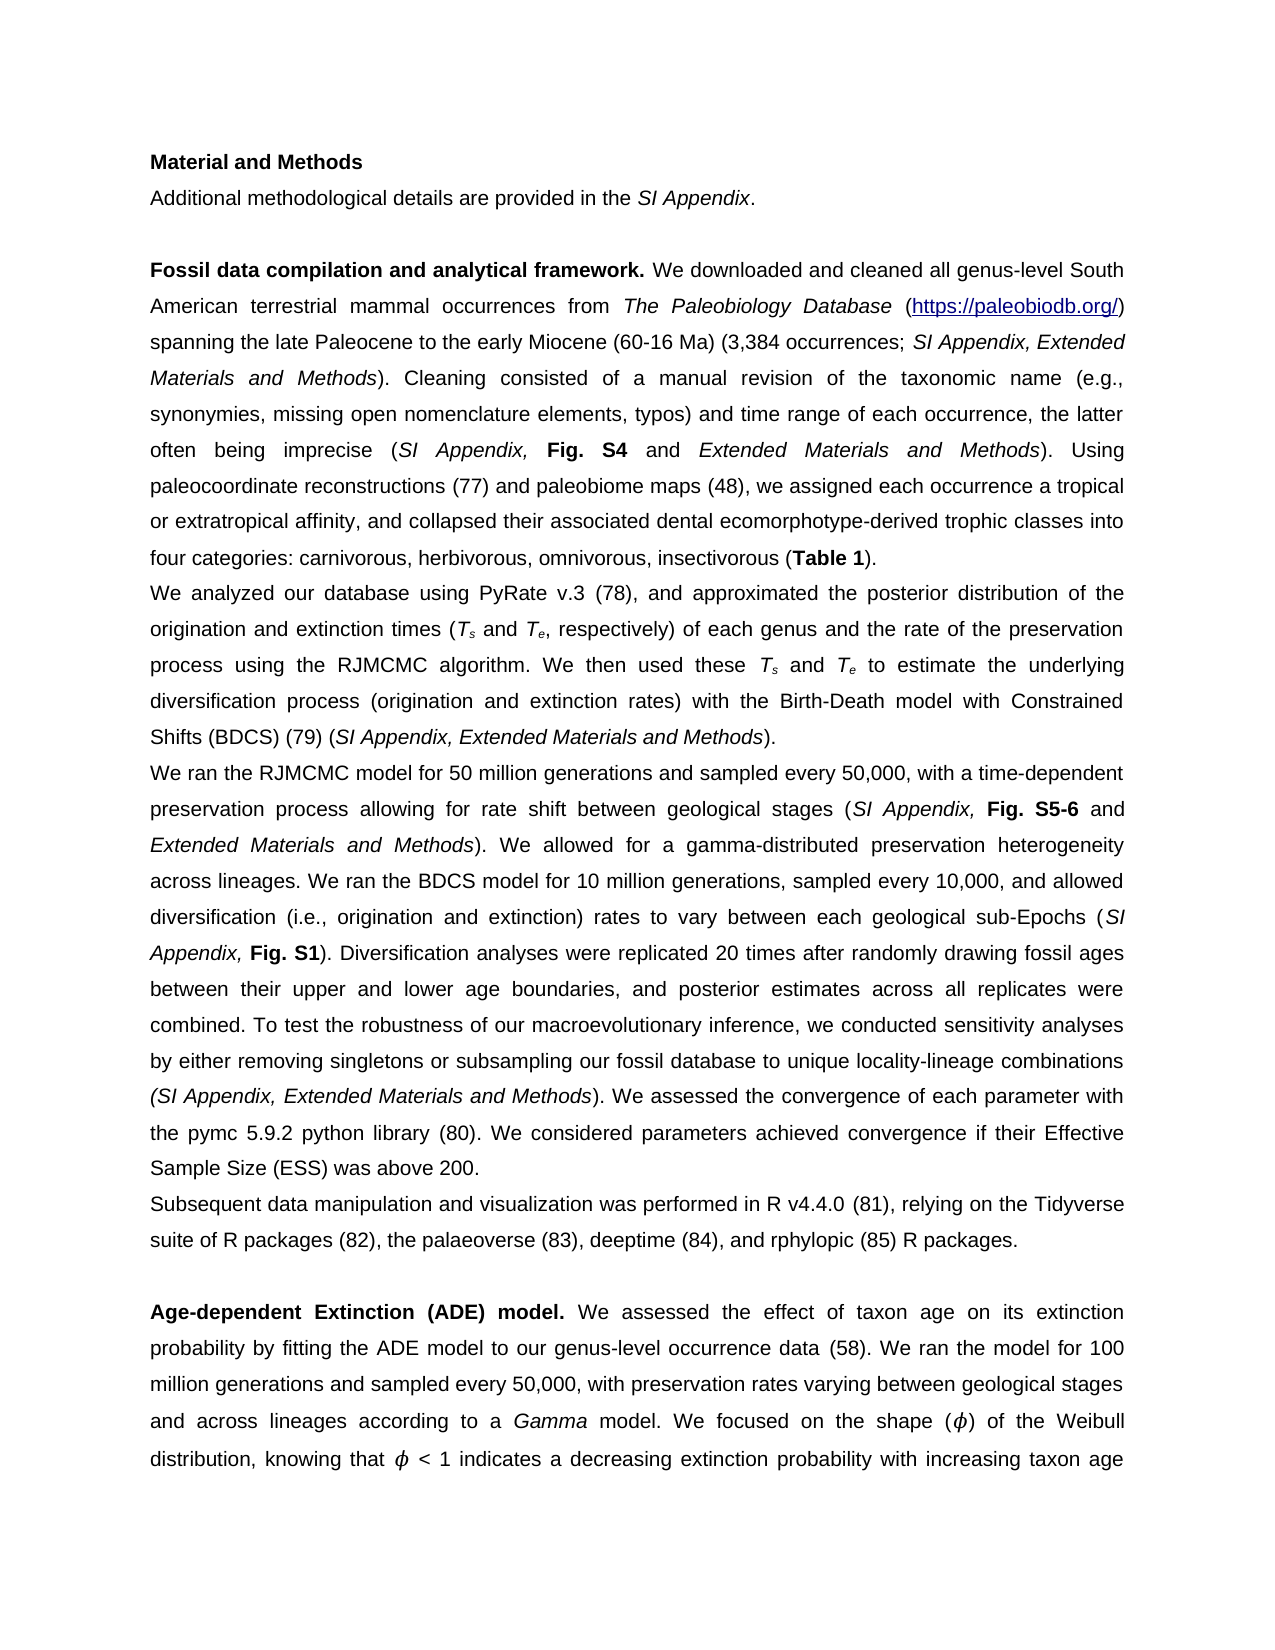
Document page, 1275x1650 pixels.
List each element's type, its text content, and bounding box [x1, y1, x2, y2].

text We analyzed our database using PyRate v.3 (78), and approximated the posterior distribution of the origination and extinction times (Ts and Te, respectively) of each genus and the rate of the preservation process using the RJMCMC algorithm. We then used these Ts and Te to estimate the underlying diversification process (origination and extinction rates) with the Birth-Death model with Constrained Shifts (BDCS) (79) (SI Appendix, Extended Materials and Methods). [150, 581, 1125, 749]
text Fossil data compilation and analytical framework. We downloaded and cleaned all genus-level South American terrestrial mammal occurrences from The Paleobiology Database (https://paleobiodb.org/) spanning the late Paleocene to the early Miocene (60-16 Ma) (3,384 occurrences; SI Appendix, Extended Materials and Methods). Cleaning consisted of a manual revision of the taxonomic name (e.g., synonymies, missing open nomenclature elements, typos) and time range of each occurrence, the latter often being imprecise (SI Appendix, Fig. S4 and Extended Materials and Methods). Using paleocoordinate reconstructions (77) and paleobiome maps (48), we assigned each occurrence a tropical or extratropical affinity, and collapsed their associated dental ecomorphotype-derived trophic classes into four categories: carnivorous, herbivorous, omnivorous, insectivorous (Table 1). [150, 258, 1125, 569]
text Subsequent data manipulation and visualization was performed in R v4.4.0 (81), relying on the Tidyverse suite of R packages (82), the palaeoverse (83), deeptime (84), and rphylopic (85) R packages. [150, 1192, 1125, 1252]
text Additional methodological details are provided in the SI Appendix. [150, 186, 1125, 210]
text We ran the RJMCMC model for 50 million generations and sampled every 50,000, with a time-dependent preservation process allowing for rate shift between geological stages (SI Appendix, Fig. S5-6 and Extended Materials and Methods). We allowed for a gamma-distributed preservation heterogeneity across lineages. We ran the BDCS model for 10 million generations, sampled every 10,000, and allowed diversification (i.e., origination and extinction) rates to vary between each geological sub-Epochs (SI Appendix, Fig. S1). Diversification analyses were replicated 20 times after randomly drawing fossil ages between their upper and lower age boundaries, and posterior estimates across all replicates were combined. To test the robustness of our macroevolutionary inference, we conducted sensitivity analyses by either removing singletons or subsampling our fossil database to unique locality-lineage combinations (SI Appendix, Extended Materials and Methods). We assessed the convergence of each parameter with the pymc 5.9.2 python library (80). We considered parameters achieved convergence if their Effective Sample Size (ESS) was above 200. [150, 761, 1125, 1180]
text Age-dependent Extinction (ADE) model. We assessed the effect of taxon age on its extinction probability by fitting the ADE model to our genus-level occurrence data (58). We ran the model for 100 million generations and sampled every 50,000, with preservation rates varying between geological stages and across lineages according to a Gamma model. We focused on the shape (𝜙) of the Weibull distribution, knowing that 𝜙 < 1 indicates a decreasing extinction probability with increasing taxon age [150, 1300, 1125, 1471]
text Material and Methods [150, 150, 1125, 174]
